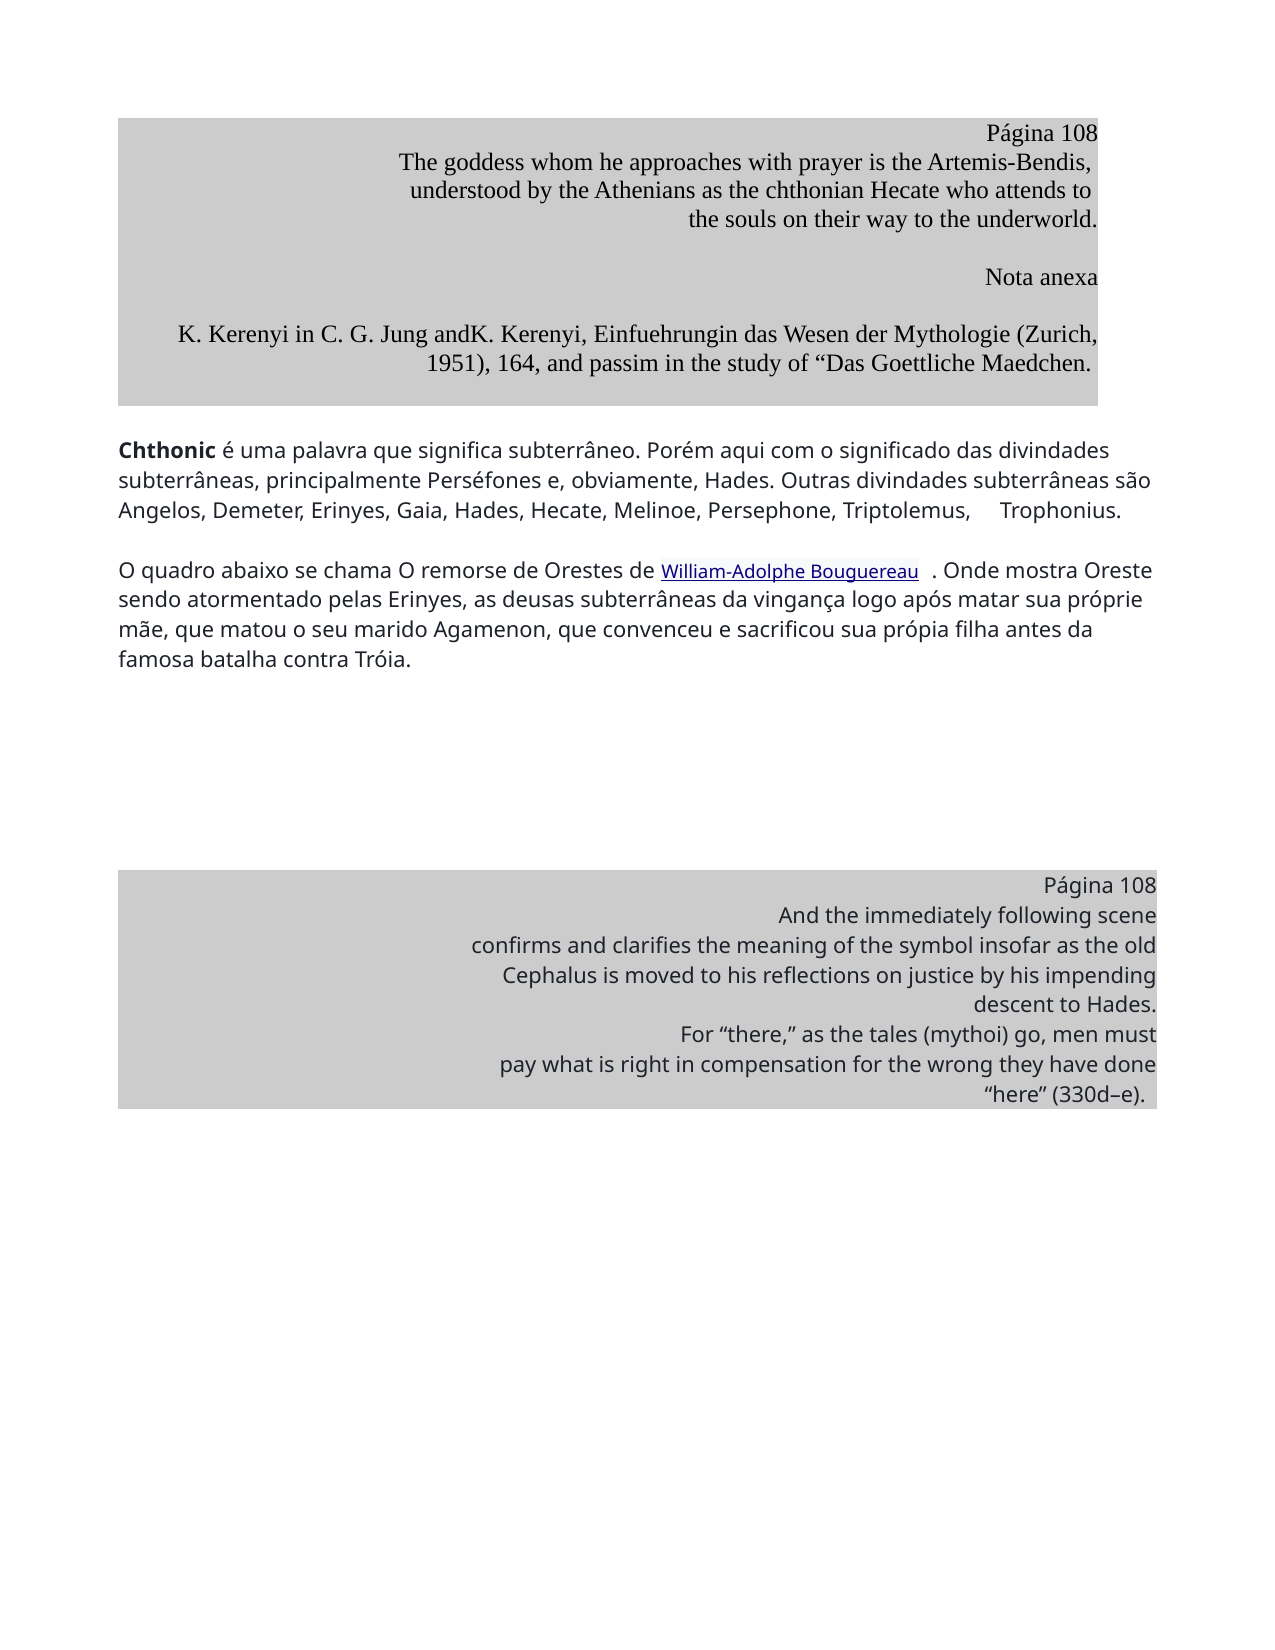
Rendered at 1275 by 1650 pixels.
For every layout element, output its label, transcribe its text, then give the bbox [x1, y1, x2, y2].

text understood by the Athenians as the chthonian Hecate who attends to [118, 176, 1098, 204]
text Página 108 [118, 870, 1157, 900]
text For “there,” as the tales (mythoi) go, men must pay what is right in compensation for the wrong they have done “here” (330d–e). [118, 1019, 1157, 1109]
text And the immediately following scene confirms and clarifies the meaning of the symbol insofar as the old Cephalus is moved to his reflections on justice by his impending descent to Hades. [118, 900, 1157, 1019]
text Nota anexa [118, 262, 1098, 319]
text The goddess whom he approaches with prayer is the Artemis-Bendis, [118, 147, 1098, 176]
text the souls on their way to the underworld. [118, 204, 1098, 233]
text K. Kerenyi in C. G. Jung andK. Kerenyi, Einfuehrungin das Wesen der Mythologie (Zurich, 1951), 164, and passim in the study of “Das Goettliche Maedchen. [118, 319, 1098, 406]
text Página 108 [118, 118, 1098, 147]
text Chthonic é uma palavra que significa subterrâneo. Porém aqui com o significado das divindades subterrâneas, principalmente Perséfones e, obviamente, Hades. Outras divindades subterrâneas são Angelos, Demeter, Erinyes, Gaia, Hades, Hecate, Melinoe, Persephone, Triptolemus, Trophonius. [118, 435, 1157, 525]
text O quadro abaixo se chama O remorse de Orestes de William-Adolphe Bouguereau . Onde mostra Oreste sendo atormentado pelas Erinyes, as deusas subterrâneas da vingança logo após matar sua próprie mãe, que matou o seu marido Agamenon, que convenceu e sacrificou sua própia filha antes da famosa batalha contra Tróia. [118, 554, 1157, 674]
